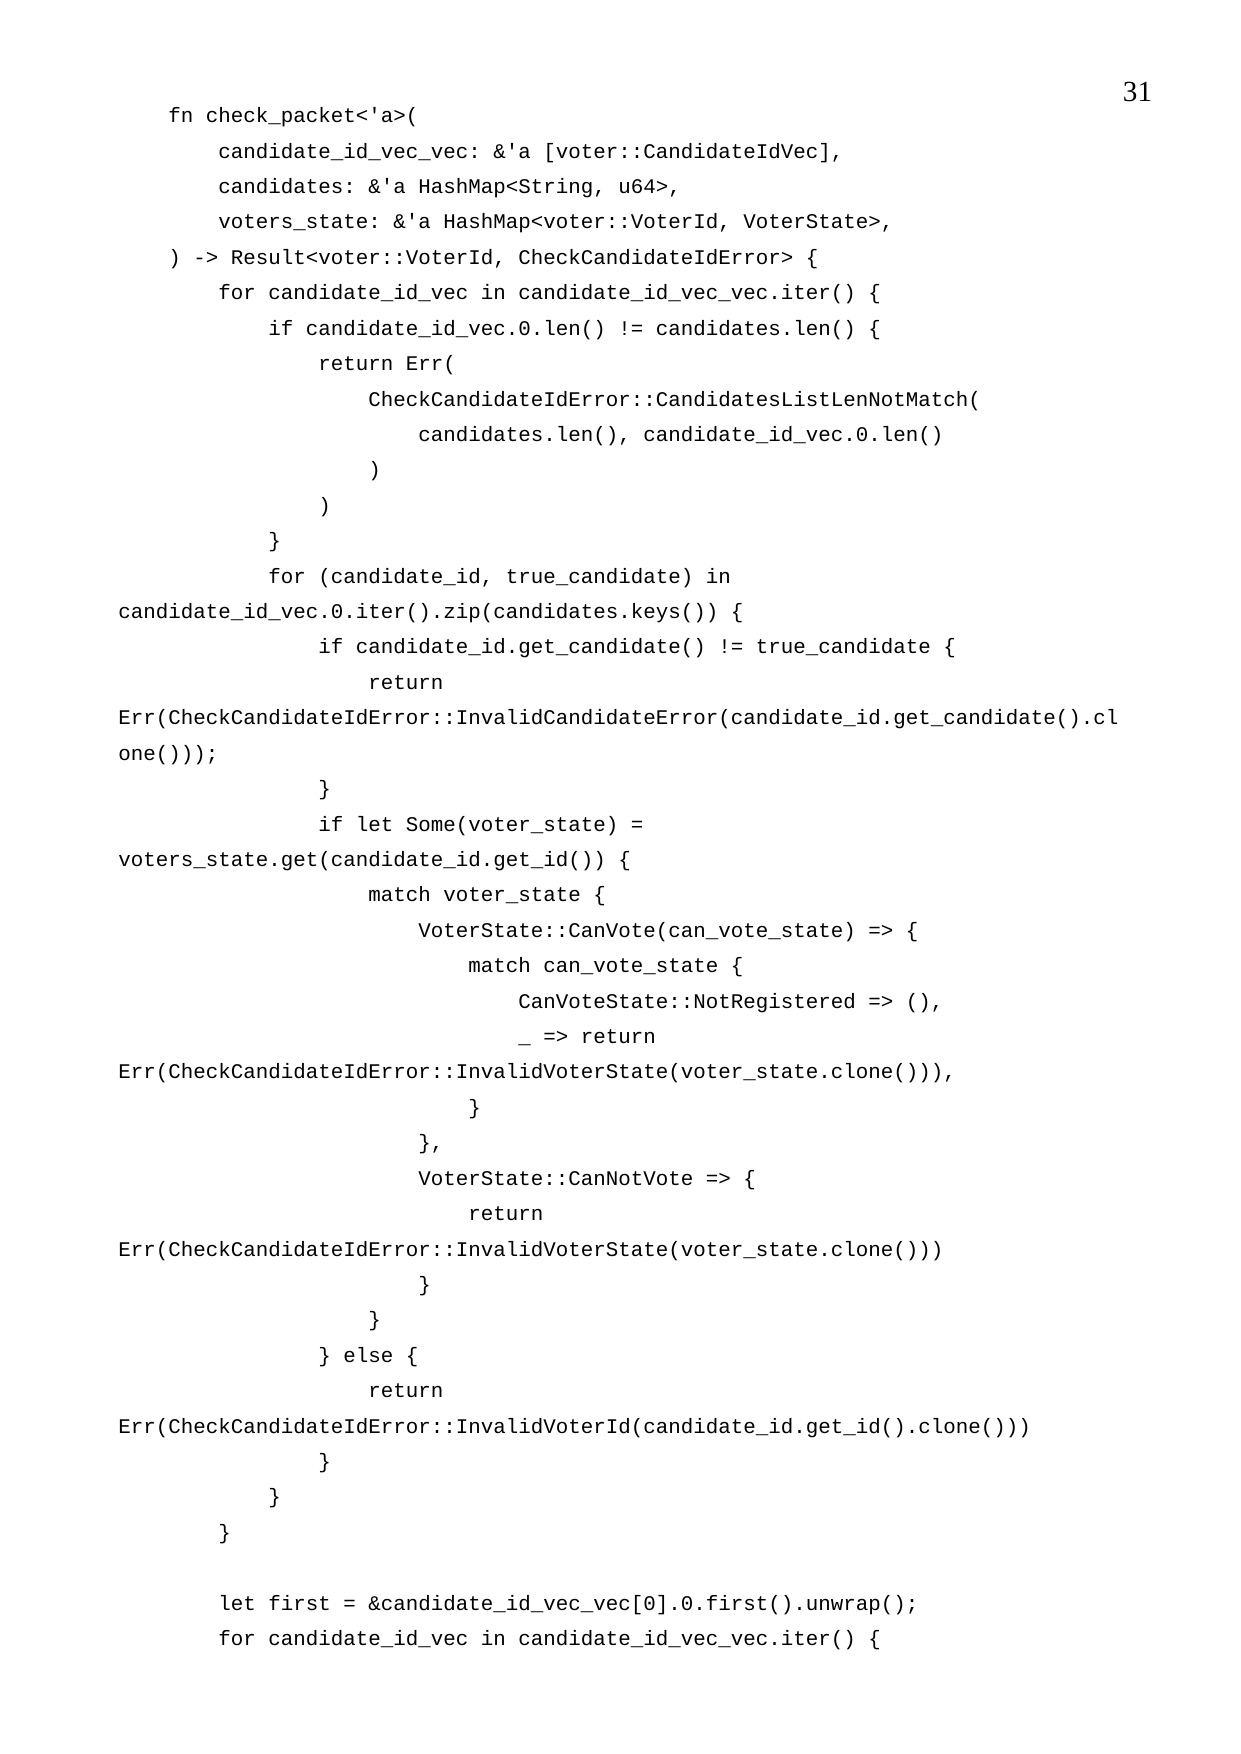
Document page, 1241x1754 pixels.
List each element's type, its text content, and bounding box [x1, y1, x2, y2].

text CanVoteState::NotRegistered => (), [118, 991, 1122, 1014]
text if candidate_id_vec.0.len() != candidates.len() { [118, 318, 1122, 341]
text return Err(CheckCandidateIdError::InvalidVoterId(candidate_id.get_id().clone())) [118, 1380, 1122, 1439]
text if candidate_id.get_candidate() != true_candidate { [118, 636, 1122, 660]
text } [118, 1451, 1122, 1475]
text for (candidate_id, true_candidate) in candidate_id_vec.0.iter().zip(candidates.keys()) { [118, 566, 1122, 625]
text if let Some(voter_state) = voters_state.get(candidate_id.get_id()) { [118, 813, 1122, 873]
text VoterState::CanNotVote => { [118, 1168, 1122, 1191]
text for candidate_id_vec in candidate_id_vec_vec.iter() { [118, 282, 1122, 306]
text return Err(CheckCandidateIdError::InvalidCandidateError(candidate_id.get_candidate().clone())); [118, 672, 1122, 766]
text CheckCandidateIdError::CandidatesListLenNotMatch( [118, 388, 1122, 412]
text }, [118, 1132, 1122, 1156]
text } [118, 1309, 1122, 1333]
text } [118, 1274, 1122, 1298]
text match can_vote_state { [118, 955, 1122, 979]
text candidates: &'a HashMap<String, u64>, [118, 176, 1122, 200]
text candidate_id_vec_vec: &'a [voter::CandidateIdVec], [118, 141, 1122, 164]
text for candidate_id_vec in candidate_id_vec_vec.iter() { [118, 1628, 1122, 1652]
text fn check_packet<'a>( [118, 105, 1122, 129]
text match voter_state { [118, 884, 1122, 908]
text } [118, 1097, 1122, 1121]
text } [118, 1522, 1122, 1546]
text ) [118, 459, 1122, 483]
text voters_state: &'a HashMap<voter::VoterId, VoterState>, [118, 211, 1122, 235]
text let first = &candidate_id_vec_vec[0].0.first().unwrap(); [118, 1593, 1122, 1616]
text ) -> Result<voter::VoterId, CheckCandidateIdError> { [118, 247, 1122, 271]
text return Err( [118, 353, 1122, 377]
text ) [118, 495, 1122, 518]
text _ => return Err(CheckCandidateIdError::InvalidVoterState(voter_state.clone())), [118, 1026, 1122, 1085]
text VoterState::CanVote(can_vote_state) => { [118, 920, 1122, 943]
text } [118, 530, 1122, 554]
text } [118, 1486, 1122, 1510]
text } else { [118, 1345, 1122, 1368]
text return Err(CheckCandidateIdError::InvalidVoterState(voter_state.clone())) [118, 1203, 1122, 1262]
text candidates.len(), candidate_id_vec.0.len() [118, 424, 1122, 448]
text } [118, 778, 1122, 802]
